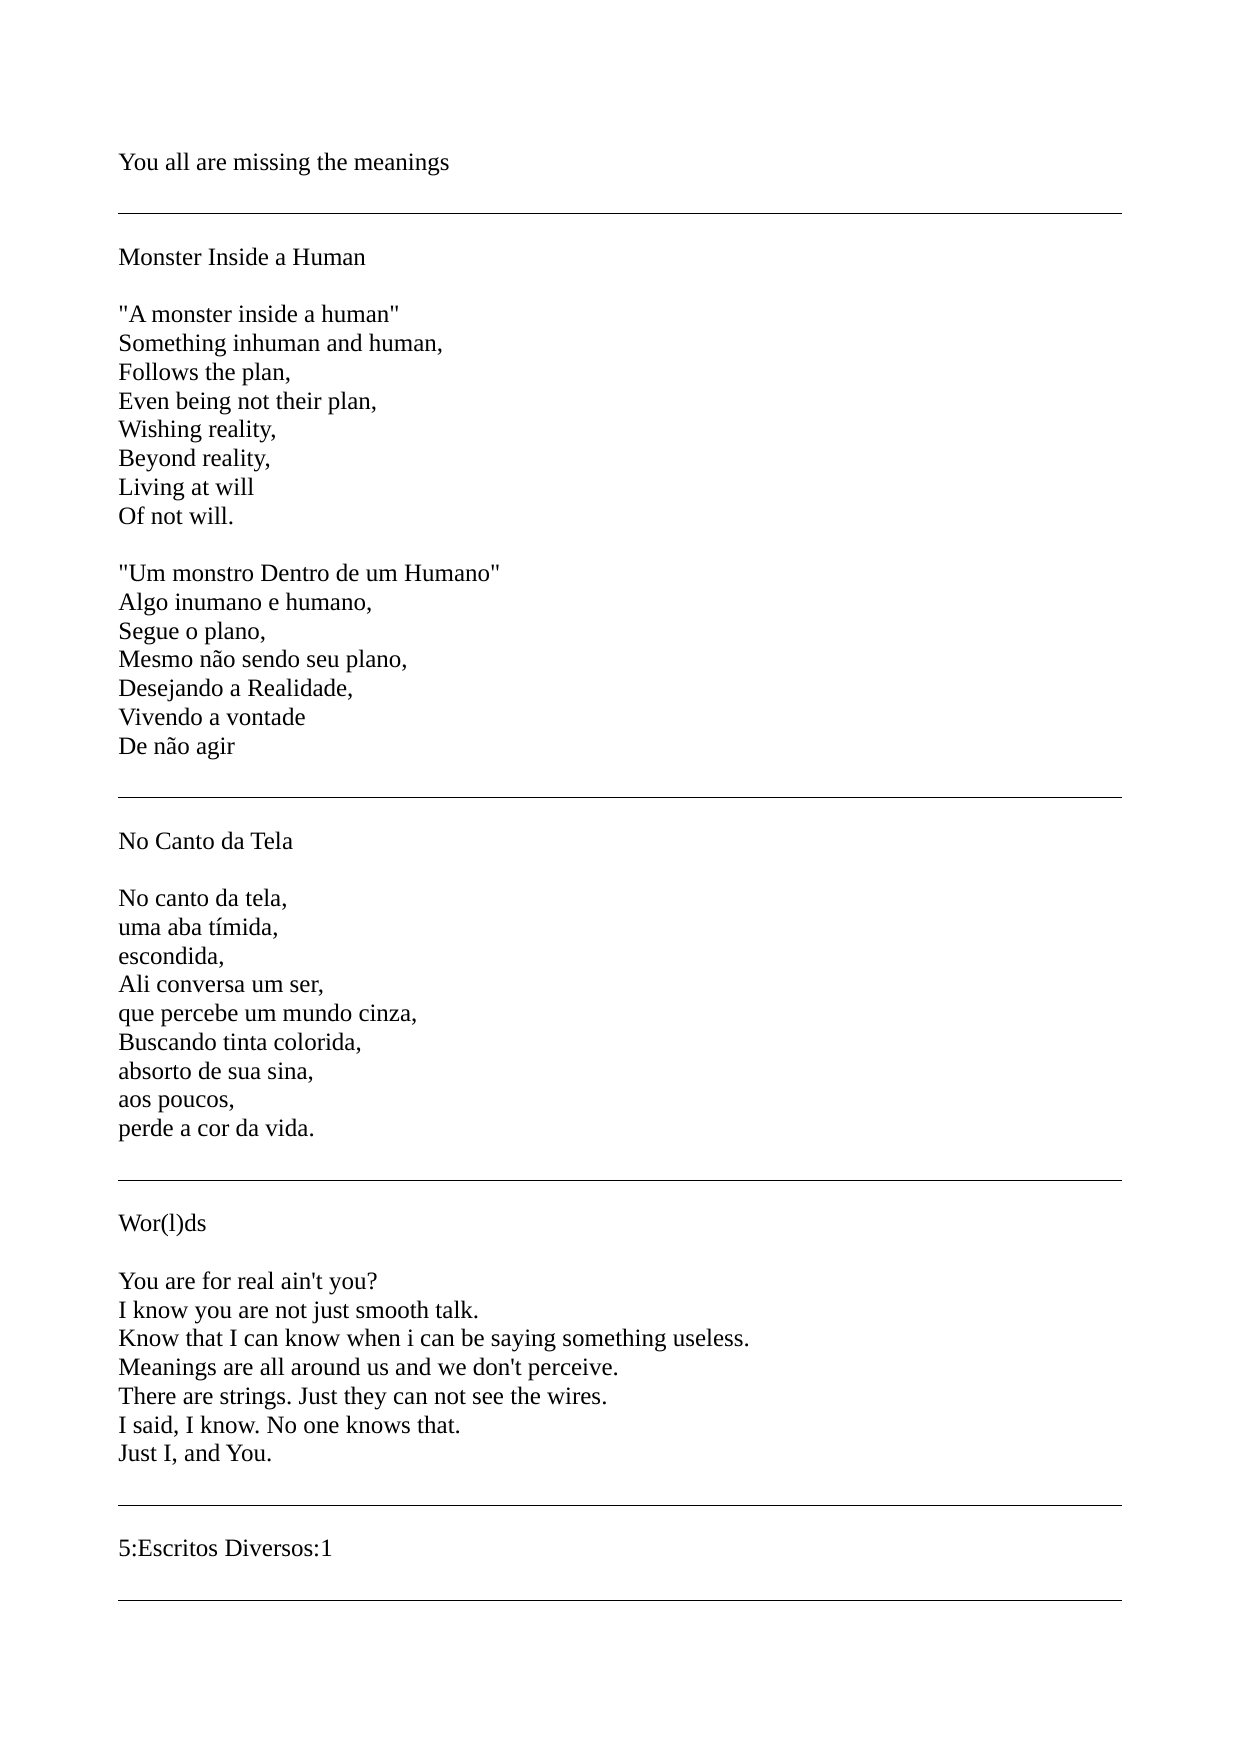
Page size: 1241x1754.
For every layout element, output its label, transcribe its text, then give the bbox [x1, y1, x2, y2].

text Beyond reality, [118, 443, 1122, 472]
text Vivendo a vontade [118, 702, 1122, 731]
text Just I, and You. [118, 1438, 1122, 1467]
text Know that I can know when i can be saying something useless. [118, 1323, 1122, 1352]
text Meanings are all around us and we don't perceive. [118, 1352, 1122, 1381]
text No Canto da Tela [118, 826, 1122, 854]
text Living at will [118, 472, 1122, 501]
text 5:Escritos Diversos:1 [118, 1533, 1122, 1562]
text perde a cor da vida. [118, 1113, 1122, 1142]
text Monster Inside a Human [118, 242, 1122, 271]
text Desejando a Realidade, [118, 673, 1122, 702]
text "A monster inside a human" [118, 299, 1122, 328]
text escondida, [118, 941, 1122, 969]
text De não agir [118, 731, 1122, 759]
text Something inhuman and human, [118, 328, 1122, 357]
text Wor(l)ds [118, 1208, 1122, 1237]
text Ali conversa um ser, [118, 969, 1122, 998]
text You all are missing the meanings [118, 147, 1122, 176]
text Follows the plan, [118, 357, 1122, 386]
text I know you are not just smooth talk. [118, 1295, 1122, 1323]
text No canto da tela, [118, 883, 1122, 912]
text Segue o plano, [118, 616, 1122, 644]
text Algo inumano e humano, [118, 587, 1122, 616]
text uma aba tímida, [118, 912, 1122, 941]
text Even being not their plan, [118, 386, 1122, 414]
text Mesmo não sendo seu plano, [118, 644, 1122, 673]
text I said, I know. No one knows that. [118, 1410, 1122, 1438]
text There are strings. Just they can not see the wires. [118, 1381, 1122, 1410]
text "Um monstro Dentro de um Humano" [118, 558, 1122, 587]
text Buscando tinta colorida, [118, 1027, 1122, 1056]
text que percebe um mundo cinza, [118, 998, 1122, 1027]
text aos poucos, [118, 1084, 1122, 1113]
text Of not will. [118, 501, 1122, 529]
text absorto de sua sina, [118, 1056, 1122, 1084]
text Wishing reality, [118, 414, 1122, 443]
text You are for real ain't you? [118, 1266, 1122, 1295]
